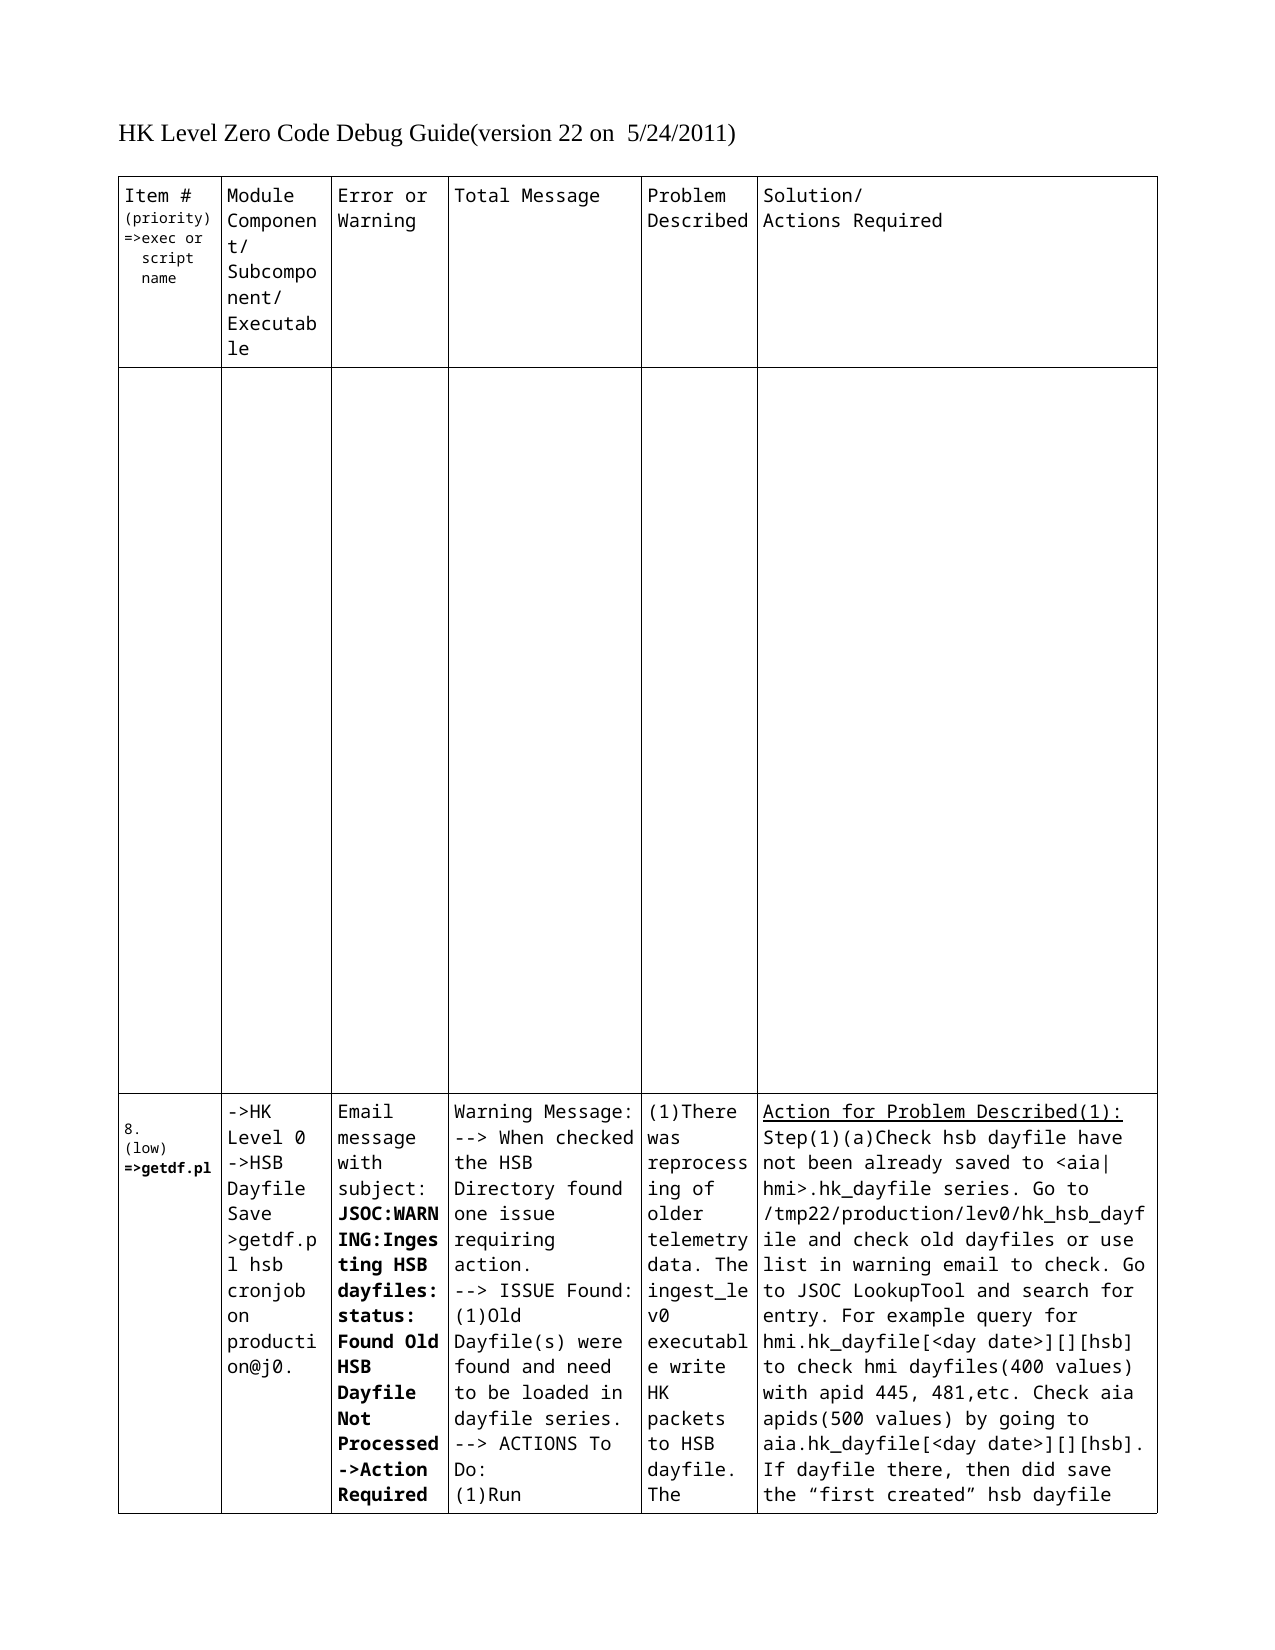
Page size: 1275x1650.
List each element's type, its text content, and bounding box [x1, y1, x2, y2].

table_cell [119, 368, 221, 1093]
table_cell Action for Problem Described(1): Step(1)(a)Check hsb dayfile have not been already saved to <aia|hmi>.hk_dayfile series. Go to /tmp22/production/lev0/hk_hsb_dayfile and check old dayfiles or use list in warning email to check. Go to JSOC LookupTool and search for entry. For example query for hmi.hk_dayfile[<day date>][][hsb] to check hmi dayfiles(400 values) with apid 445, 481,etc. Check aia apids(500 values) by going to aia.hk_dayfile[<day date>][][hsb]. If dayfile there, then did save the “first created” hsb dayfile [758, 1094, 1157, 1513]
table_header Item # (priority) =>exec or script name [119, 177, 221, 367]
table_cell Email message with subject: JSOC:WARNING:Ingesting HSB dayfiles: status: Found Old HSB Dayfile Not Processed->Action Required [332, 1094, 448, 1513]
table_header Problem Described [642, 177, 757, 367]
table_cell [642, 368, 757, 1093]
table_header Solution/ Actions Required [758, 177, 1157, 367]
table_cell Warning Message: --> When checked the HSB Directory found one issue requiring action. --> ISSUE Found: (1)Old Dayfile(s) were found and need to be loaded in dayfile series. --> ACTIONS To Do: (1)Run [449, 1094, 641, 1513]
table_cell ->HK Level 0 ->HSB Dayfile Save >getdf.pl hsb cronjob on production@j0. [222, 1094, 331, 1513]
table_cell [222, 368, 331, 1093]
table_cell (1)There was reprocessing of older telemetry data. The ingest_lev0 executable write HK packets to HSB dayfile. The [642, 1094, 757, 1513]
table_cell [449, 368, 641, 1093]
table_header Error or Warning [332, 177, 448, 367]
table_header Module Component/ Subcomponent/ Executable [222, 177, 331, 367]
table_cell [758, 368, 1157, 1093]
table_cell 8. (low) =>getdf.pl [119, 1094, 221, 1513]
table_cell [332, 368, 448, 1093]
table_header Total Message [449, 177, 641, 367]
